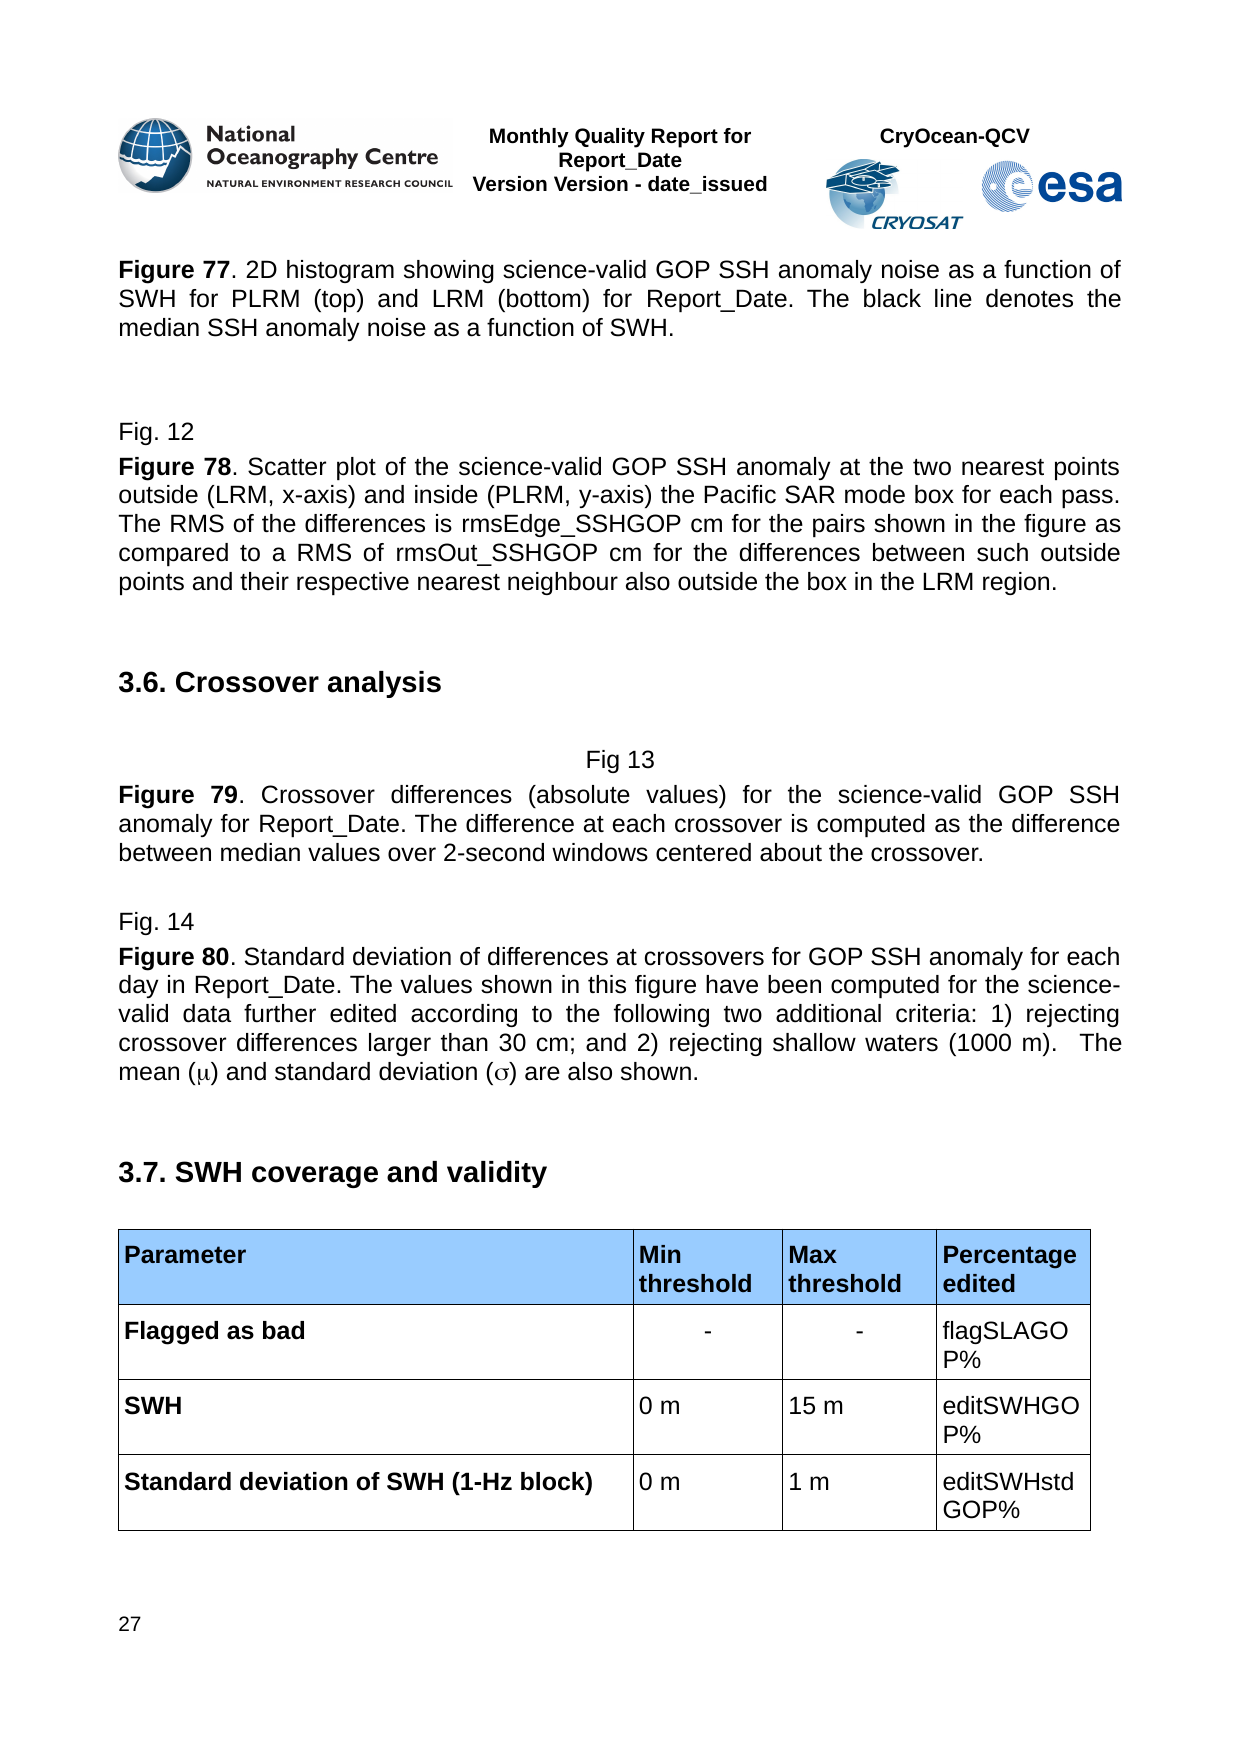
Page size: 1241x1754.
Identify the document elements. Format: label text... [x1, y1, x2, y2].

table_cell flagSLAGOP% [937, 1305, 1090, 1379]
table_cell SWH [119, 1380, 633, 1454]
table_header Percentage edited [937, 1230, 1090, 1304]
table_header Min threshold [634, 1230, 782, 1304]
table_cell editSWHstdGOP% [937, 1455, 1090, 1530]
text Figure 78. Scatter plot of the science-valid GOP SSH anomaly at the two nearest points outside (LRM, x-axis) and inside (PLRM, y-axis) the Pacific SAR mode box for each pass. The RMS of the differences is rmsEdge_SSHGOP cm for the pairs shown in the figure as compared to a RMS of rmsOut_SSHGOP cm for the differences between such outside points and their respective nearest neighbour also outside the box in the LRM region. [118, 452, 1122, 595]
table_cell Standard deviation of SWH (1-Hz block) [119, 1455, 633, 1530]
table_cell 0 m [634, 1380, 782, 1454]
table_header Max threshold [783, 1230, 936, 1304]
text Figure 80. Standard deviation of differences at crossovers for GOP SSH anomaly for each day in Report_Date. The values shown in this figure have been computed for the science-valid data further edited according to the following two additional criteria: 1) rejecting crossover differences larger than 30 cm; and 2) rejecting shallow waters (1000 m). The mean (μ) and standard deviation (σ) are also shown. [118, 942, 1122, 1086]
picture [118, 118, 453, 193]
text 3.6. Crossover analysis [118, 665, 1122, 698]
text Fig 13 [118, 745, 1122, 774]
table_header Parameter [119, 1230, 633, 1304]
table_cell editSWHGOP% [937, 1380, 1090, 1454]
text 3.7. SWH coverage and validity [118, 1155, 1122, 1188]
table_cell 15 m [783, 1380, 936, 1454]
text Figure 79. Crossover differences (absolute values) for the science-valid GOP SSH anomaly for Report_Date. The difference at each crossover is computed as the difference between median values over 2-second windows centered about the crossover. [118, 780, 1122, 866]
text Figure 77. 2D histogram showing science-valid GOP SSH anomaly noise as a function of SWH for PLRM (top) and LRM (bottom) for Report_Date. The black line denotes the median SSH anomaly noise as a function of SWH. [118, 255, 1122, 342]
text Fig. 14 [118, 907, 1122, 936]
table_cell 0 m [634, 1455, 782, 1530]
table_cell Flagged as bad [119, 1305, 633, 1379]
picture [826, 159, 964, 229]
table_cell 1 m [783, 1455, 936, 1530]
table_cell - [783, 1305, 936, 1379]
text Fig. 12 [118, 417, 1122, 446]
table_cell - [634, 1305, 782, 1379]
picture [981, 159, 1123, 212]
